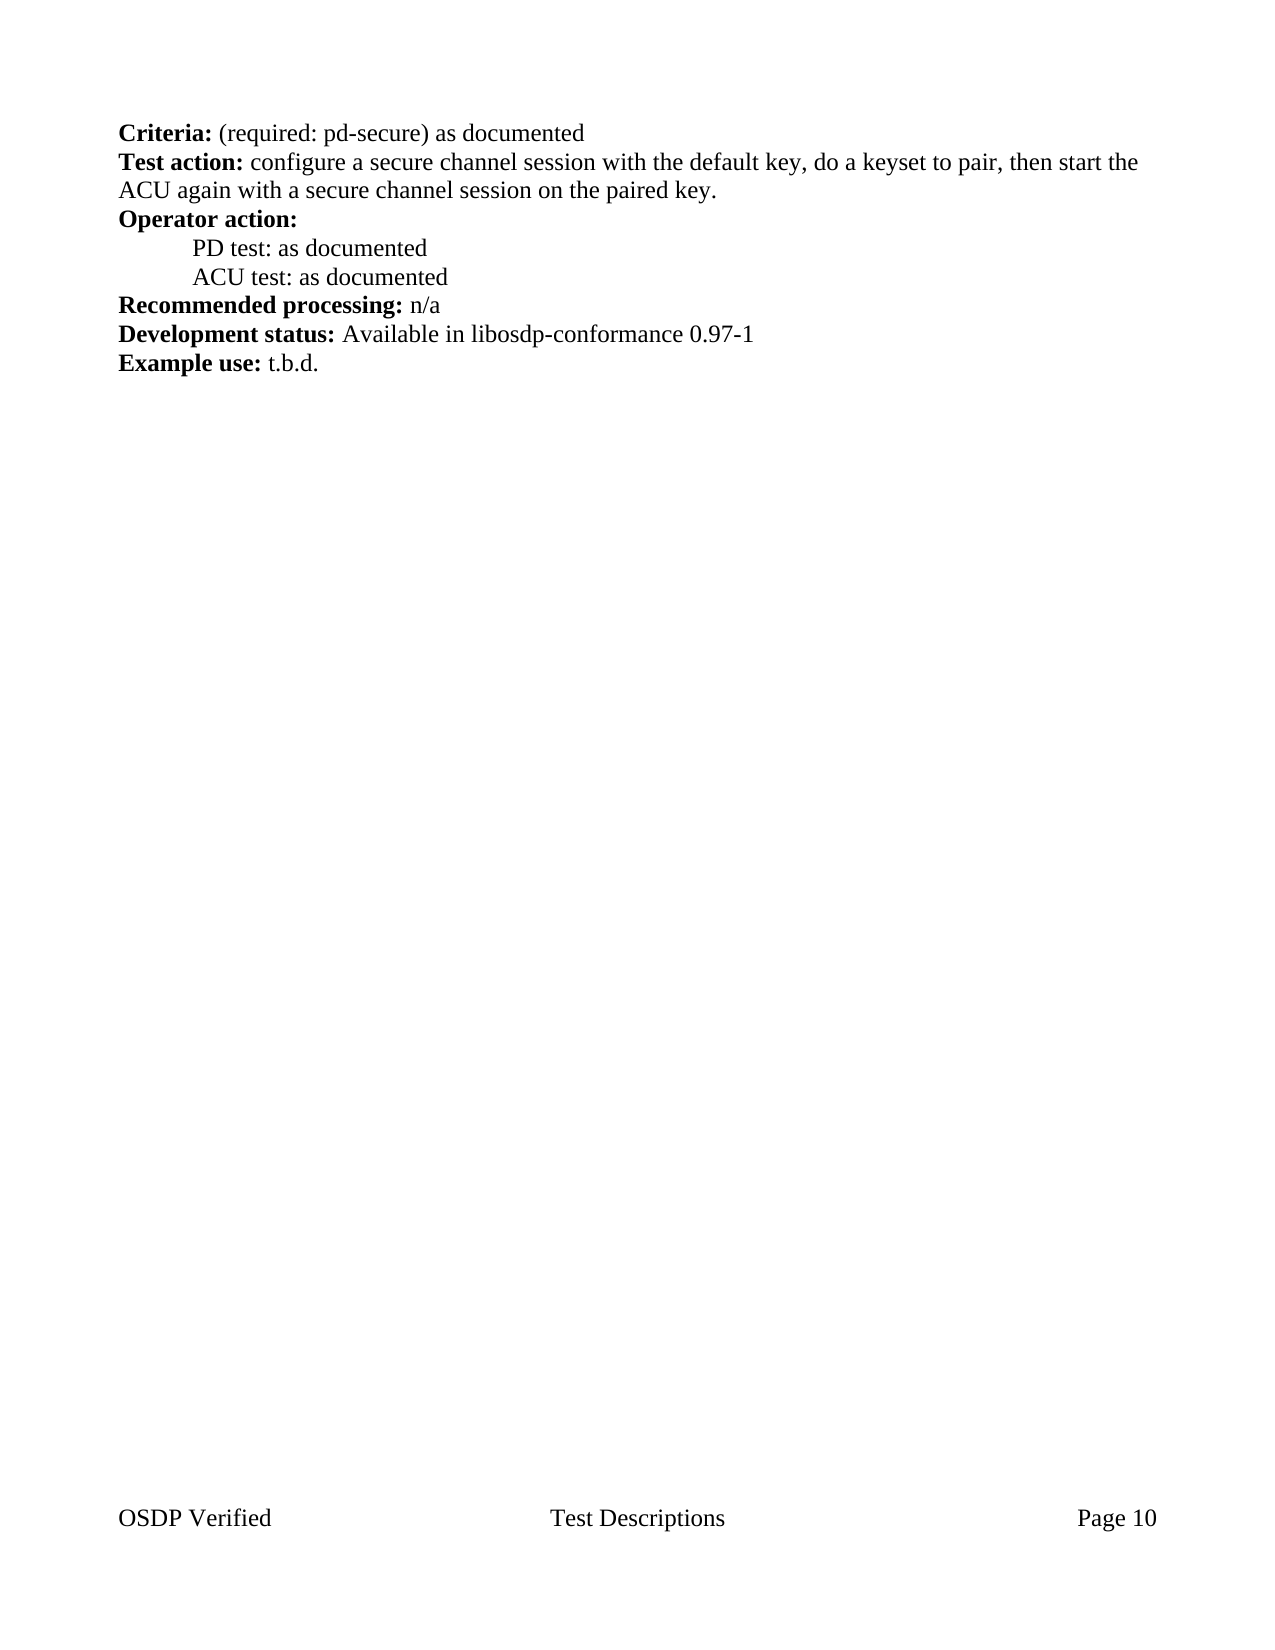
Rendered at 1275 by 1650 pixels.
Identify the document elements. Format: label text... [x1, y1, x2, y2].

text PD test: as documented [118, 233, 1157, 262]
text Criteria: (required: pd-secure) as documented [118, 118, 1157, 147]
text Recommended processing: n/a [118, 291, 1157, 319]
text Operator action: [118, 204, 1157, 233]
text Development status: Available in libosdp-conformance 0.97-1 [118, 319, 1157, 348]
text Example use: t.b.d. [118, 348, 1157, 377]
text Test action: configure a secure channel session with the default key, do a keyset to pair, then start the ACU again with a secure channel session on the paired key. [118, 147, 1157, 204]
text ACU test: as documented [118, 262, 1157, 291]
